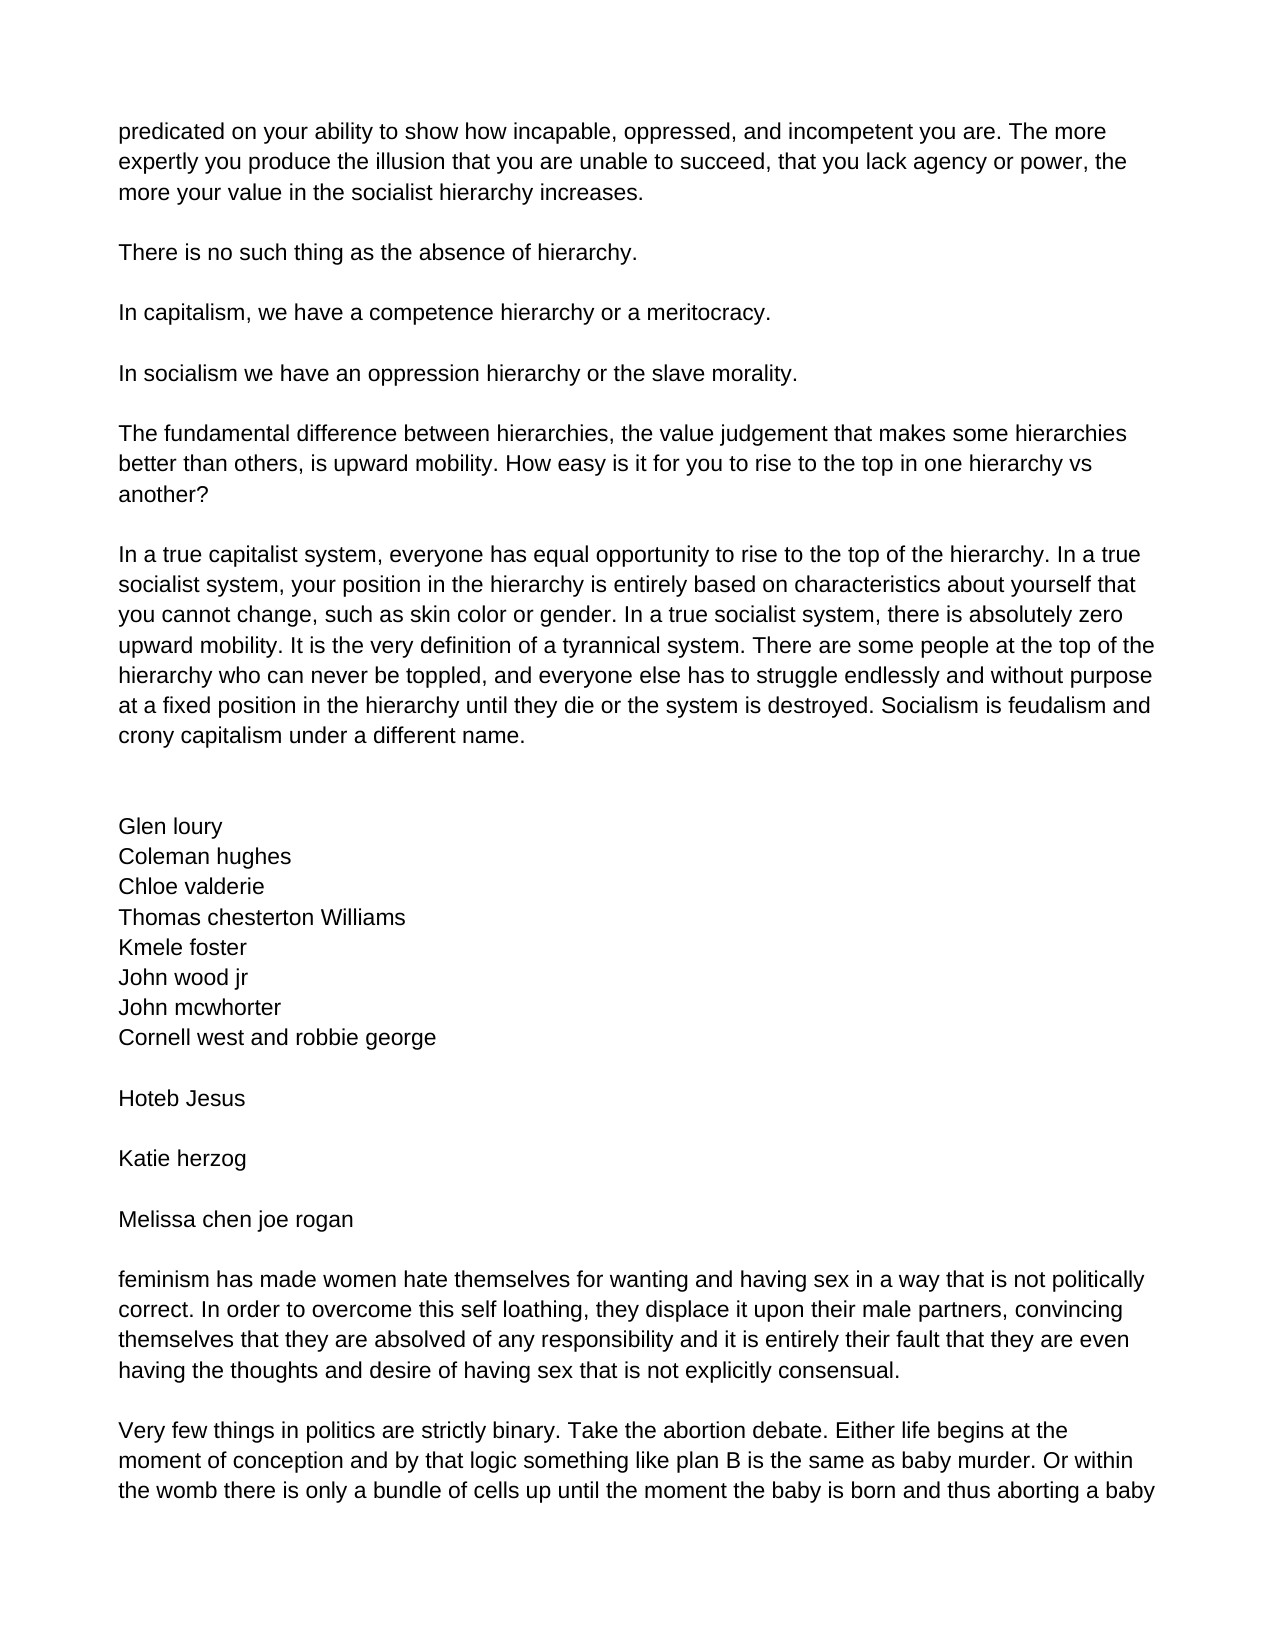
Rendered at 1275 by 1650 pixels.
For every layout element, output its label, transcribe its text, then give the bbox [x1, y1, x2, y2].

text John mcwhorter [118, 994, 1157, 1021]
text Coleman hughes [118, 843, 1157, 869]
text Kmele foster [118, 934, 1157, 960]
text John wood jr [118, 964, 1157, 990]
text Hoteb Jesus [118, 1085, 1157, 1111]
text predicated on your ability to show how incapable, oppressed, and incompetent you are. The more expertly you produce the illusion that you are unable to succeed, that you lack agency or power, the more your value in the socialist hierarchy increases. [118, 118, 1157, 205]
text The fundamental difference between hierarchies, the value judgement that makes some hierarchies better than others, is upward mobility. How easy is it for you to rise to the top in one hierarchy vs another? [118, 420, 1157, 507]
text There is no such thing as the absence of hierarchy. [118, 239, 1157, 265]
text In capitalism, we have a competence hierarchy or a meritocracy. [118, 299, 1157, 326]
text feminism has made women hate themselves for wanting and having sex in a way that is not politically correct. In order to overcome this self loathing, they displace it upon their male partners, convincing themselves that they are absolved of any responsibility and it is entirely their fault that they are even having the thoughts and desire of having sex that is not explicitly consensual. [118, 1266, 1157, 1383]
text Very few things in politics are strictly binary. Take the abortion debate. Either life begins at the moment of conception and by that logic something like plan B is the same as baby murder. Or within the womb there is only a bundle of cells up until the moment the baby is born and thus aborting a baby [118, 1417, 1157, 1504]
text Chloe valderie [118, 873, 1157, 900]
text Melissa chen joe rogan [118, 1206, 1157, 1232]
text Thomas chesterton Williams [118, 903, 1157, 930]
text Glen loury [118, 813, 1157, 839]
text In a true capitalist system, everyone has equal opportunity to rise to the top of the hierarchy. In a true socialist system, your position in the hierarchy is entirely based on characteristics about yourself that you cannot change, such as skin color or gender. In a true socialist system, there is absolutely zero upward mobility. It is the very definition of a tyrannical system. There are some people at the top of the hierarchy who can never be toppled, and everyone else has to struggle endlessly and without purpose at a fixed position in the hierarchy until they die or the system is destroyed. Socialism is feudalism and crony capitalism under a different name. [118, 541, 1157, 749]
text In socialism we have an oppression hierarchy or the slave morality. [118, 360, 1157, 386]
text Cornell west and robbie george [118, 1024, 1157, 1051]
text Katie herzog [118, 1145, 1157, 1172]
